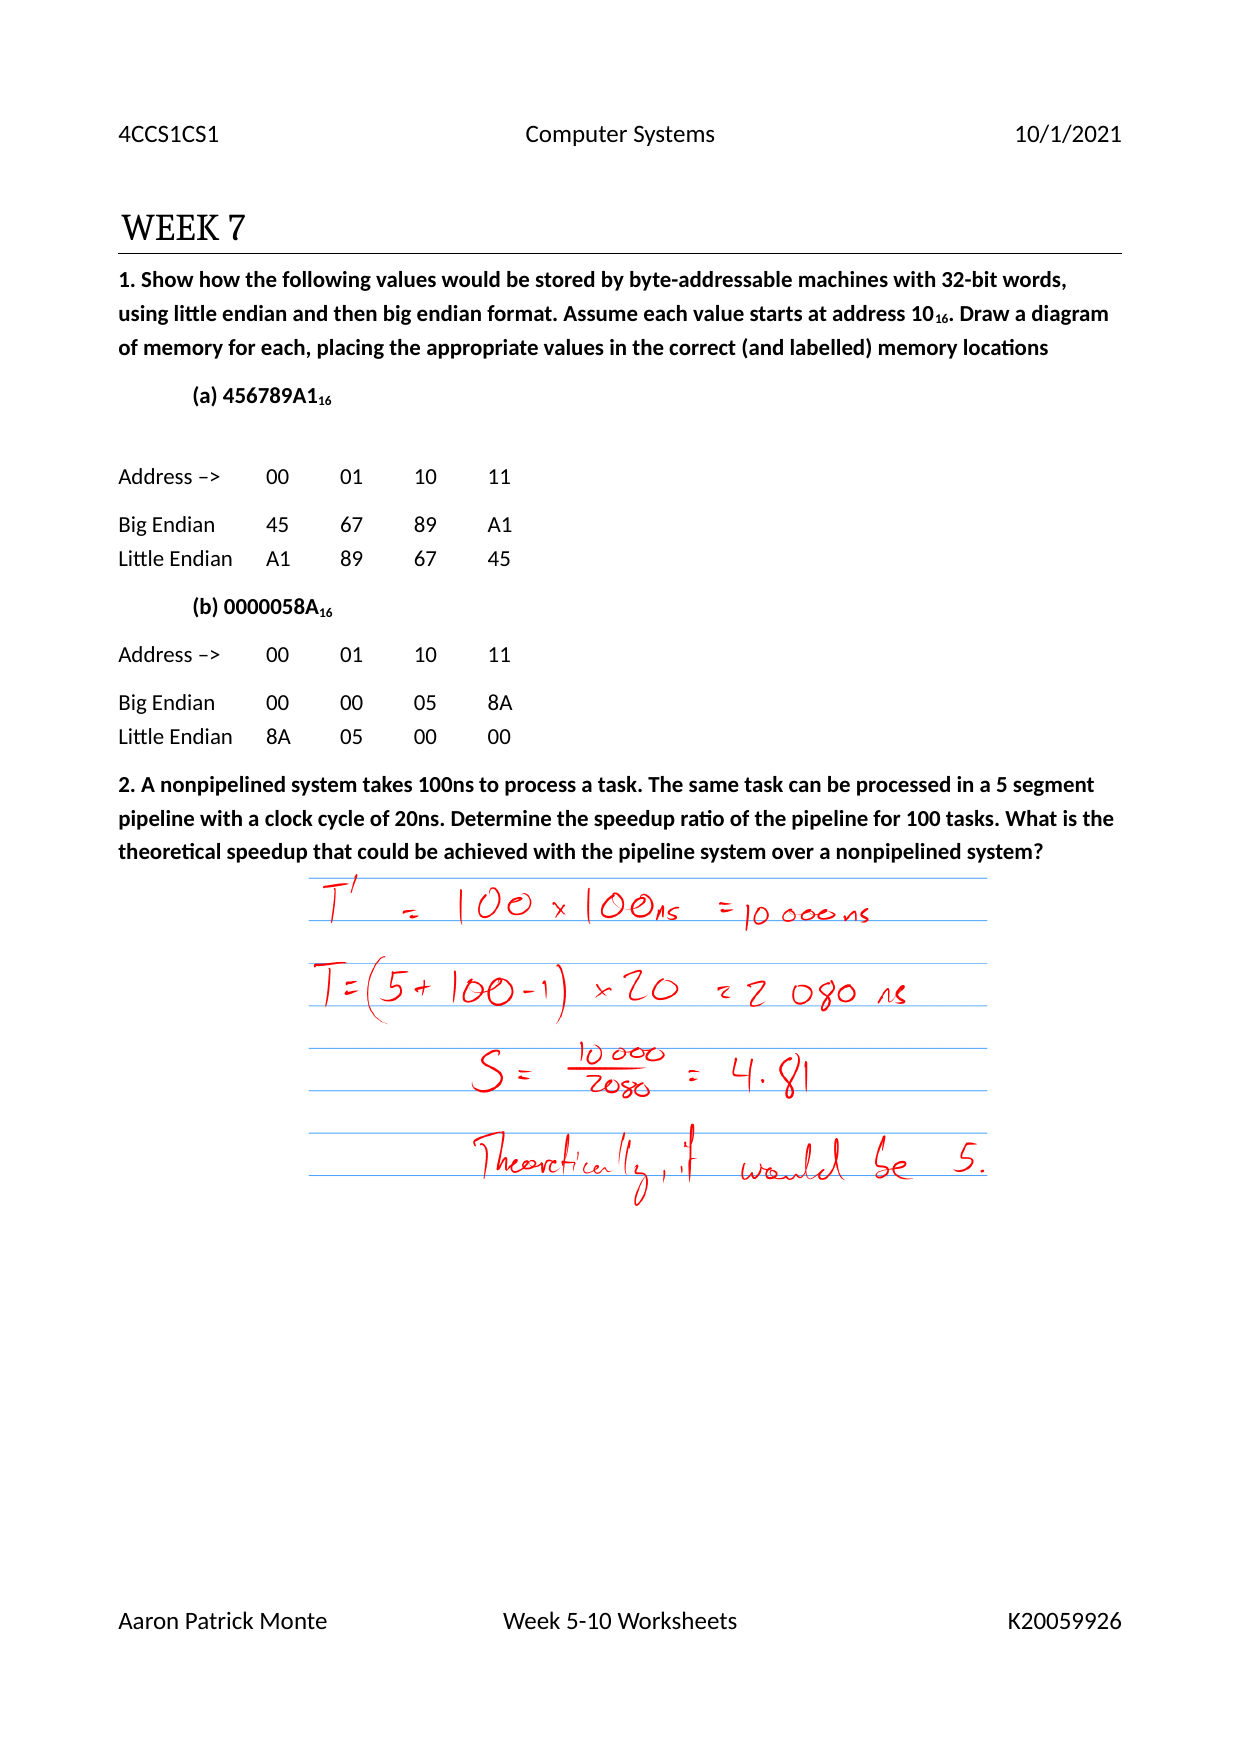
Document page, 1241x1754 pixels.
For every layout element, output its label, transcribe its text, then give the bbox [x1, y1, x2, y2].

text (b) 0000058A16 [118, 592, 1122, 620]
text (a) 456789A116 [118, 381, 1122, 442]
text Address –> 00 01 10 11 [118, 462, 1122, 491]
text 1. Show how the following values would be stored by byte-addressable machines with 32-bit words, using little endian and then big endian format. Assume each value starts at address 1016. Draw a diagram of memory for each, placing the appropriate values in the correct (and labelled) memory locations [118, 266, 1122, 361]
text Big Endian 45 67 89 A1 Little Endian A1 89 67 45 [118, 511, 1122, 572]
text Big Endian 00 00 05 8A Little Endian 8A 05 00 00 [118, 688, 1122, 750]
text Address –> 00 01 10 11 [118, 640, 1122, 668]
subtitle Week 7 [118, 203, 1122, 253]
picture [308, 871, 988, 1207]
text 2. A nonpipelined system takes 100ns to process a task. The same task can be processed in a 5 segment pipeline with a clock cycle of 20ns. Determine the speedup ratio of the pipeline for 100 tasks. What is the theoretical speedup that could be achieved with the pipeline system over a nonpipelined system? [118, 770, 1122, 865]
